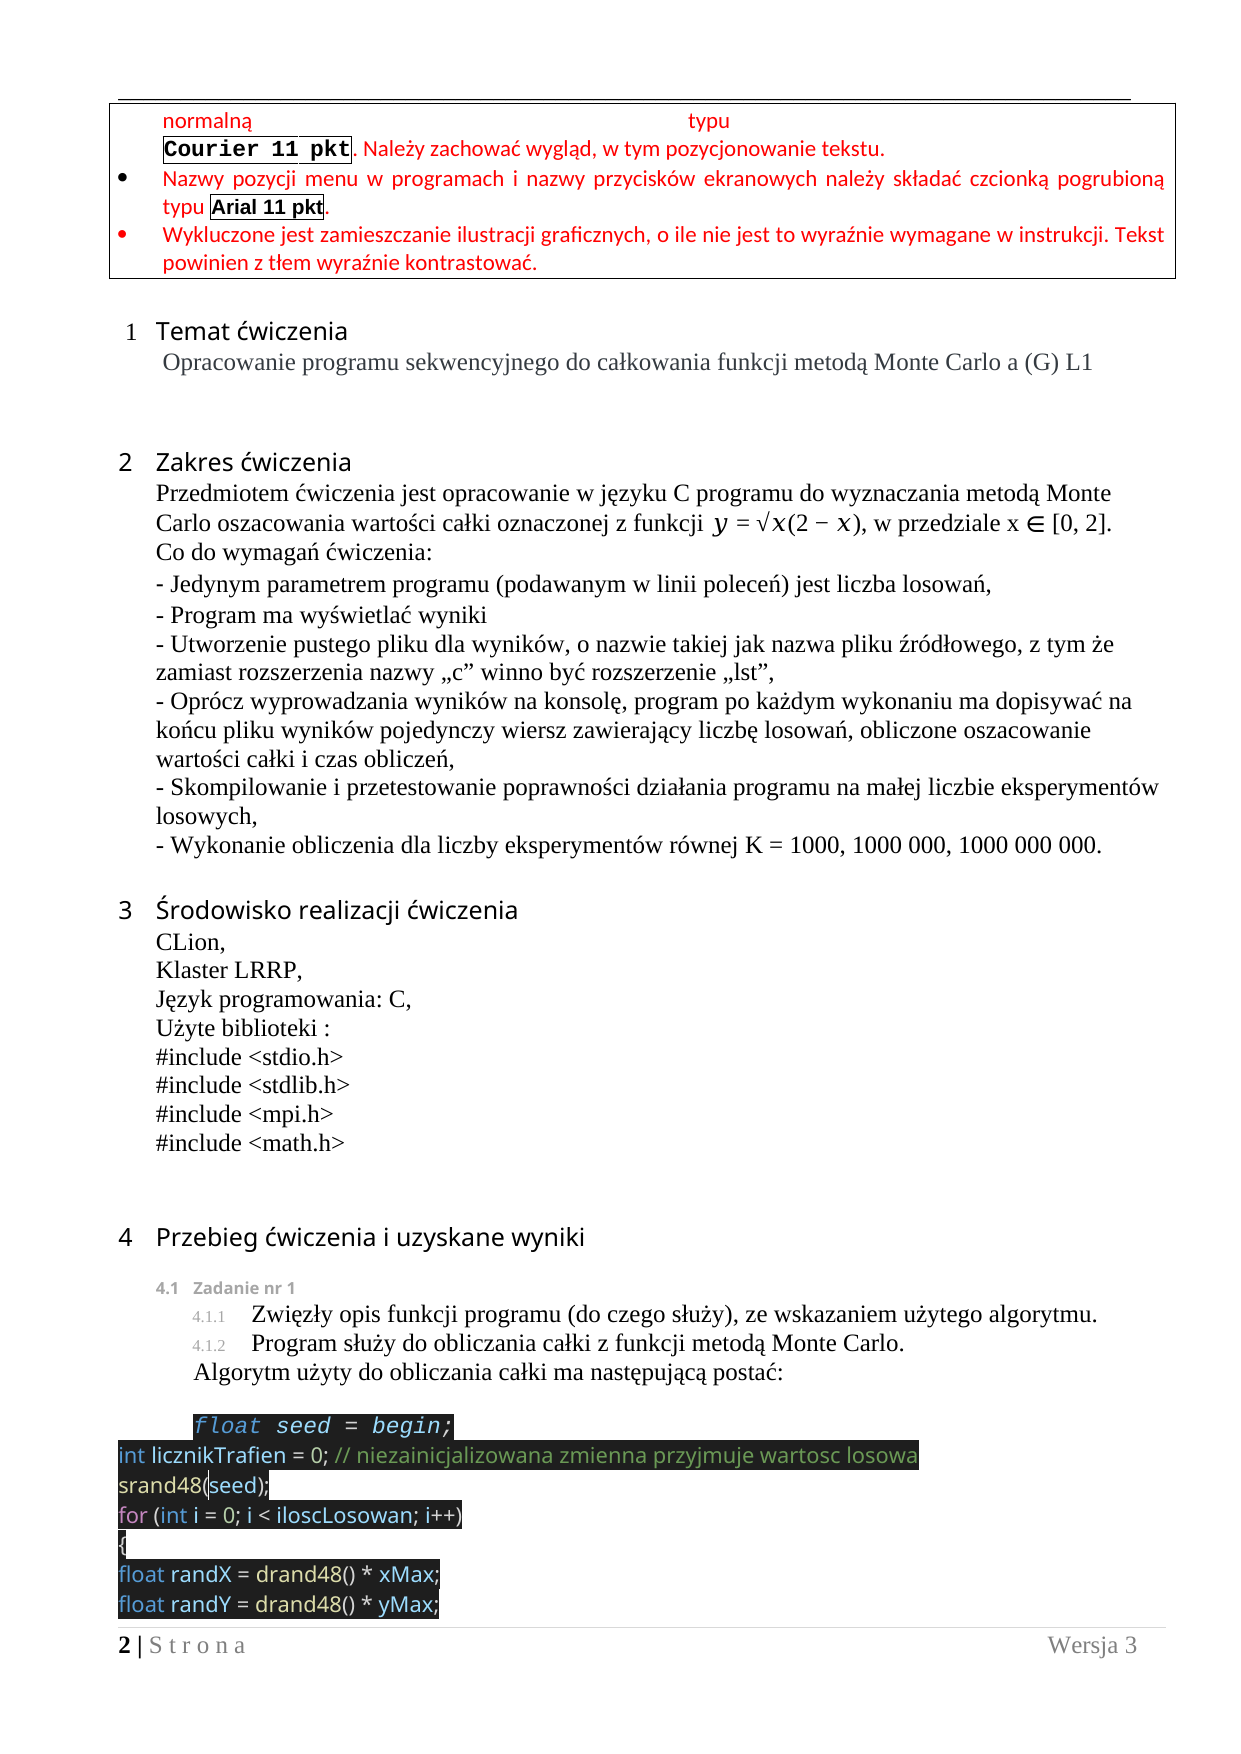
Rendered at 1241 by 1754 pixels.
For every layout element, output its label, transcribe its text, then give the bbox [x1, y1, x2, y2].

text #include <stdio.h> [156, 1042, 1166, 1071]
list Wykluczone jest zamieszczanie ilustracji graficznych, o ile nie jest to wyraźnie wymagane w instrukcji. Tekst powinien z tłem wyraźnie kontrastować. [110, 217, 1175, 278]
text CLion, [156, 927, 1166, 956]
text Język programowania: C, [156, 984, 1166, 1013]
list Przebieg ćwiczenia i uzyskane wyniki [118, 1220, 1166, 1254]
list Środowisko realizacji ćwiczenia [118, 893, 1166, 927]
text float randY = drand48() * yMax; [118, 1589, 1166, 1619]
text - Utworzenie pustego pliku dla wyników, o nazwie takiej jak nazwa pliku źródłowego, z tym że zamiast rozszerzenia nazwy „c” winno być rozszerzenie „lst”, [156, 629, 1166, 686]
text Co do wymagań ćwiczenia: [156, 537, 1166, 566]
text - Skompilowanie i przetestowanie poprawności działania programu na małej liczbie eksperymentów losowych, [156, 772, 1166, 830]
text Użyte biblioteki : [156, 1013, 1166, 1042]
text - Wykonanie obliczenia dla liczby eksperymentów równej K = 1000, 1000 000, 1000 000 000. [156, 830, 1166, 859]
list normalną typu Courier 11 pkt. Należy zachować wygląd, w tym pozycjonowanie tekstu. [110, 104, 1175, 164]
text - Program ma wyświetlać wyniki [156, 600, 1166, 629]
text #include <mpi.h> [156, 1099, 1166, 1128]
list Zwięzły opis funkcji programu (do czego służy), ze wskazaniem użytego algorytmu. [192, 1299, 1166, 1328]
list Program służy do obliczania całki z funkcji metodą Monte Carlo. [192, 1328, 1166, 1357]
list Zakres ćwiczenia [118, 444, 1166, 478]
text srand48(seed); [118, 1470, 1166, 1500]
text #include <stdlib.h> [156, 1071, 1166, 1099]
text - Jedynym parametrem programu (podawanym w linii poleceń) jest liczba losowań, [156, 566, 1166, 600]
text for (int i = 0; i < iloscLosowan; i++) [118, 1500, 1166, 1529]
text Algorytm użyty do obliczania całki ma następującą postać: [193, 1357, 1181, 1385]
text #include <math.h> [156, 1128, 1166, 1186]
list Nazwy pozycji menu w programach i nazwy przycisków ekranowych należy składać czcionką pogrubioną typu Arial 11 pkt. [118, 164, 1166, 217]
text float randX = drand48() * xMax; [118, 1559, 1166, 1589]
text - Oprócz wyprowadzania wyników na konsolę, program po każdym wykonaniu ma dopisywać na końcu pliku wyników pojedynczy wiersz zawierający liczbę losowań, obliczone oszacowanie wartości całki i czas obliczeń, [156, 686, 1166, 772]
text Przedmiotem ćwiczenia jest opracowanie w języku C programu do wyznaczania metodą Monte Carlo oszacowania wartości całki oznaczonej z funkcji 𝑦 = √𝑥(2 − 𝑥), w przedziale x ∈ [0, 2]. [156, 478, 1166, 537]
text { [118, 1529, 1166, 1559]
text float seed = begin; [193, 1414, 1181, 1440]
list Zadanie nr 1 [156, 1276, 1166, 1299]
list Temat ćwiczenia Opracowanie programu sekwencyjnego do całkowania funkcji metodą Monte Carlo a (G) L1 [125, 313, 1166, 376]
text int licznikTrafien = 0; // niezainicjalizowana zmienna przyjmuje wartosc losowa [118, 1440, 1166, 1470]
text Klaster LRRP, [156, 956, 1166, 984]
